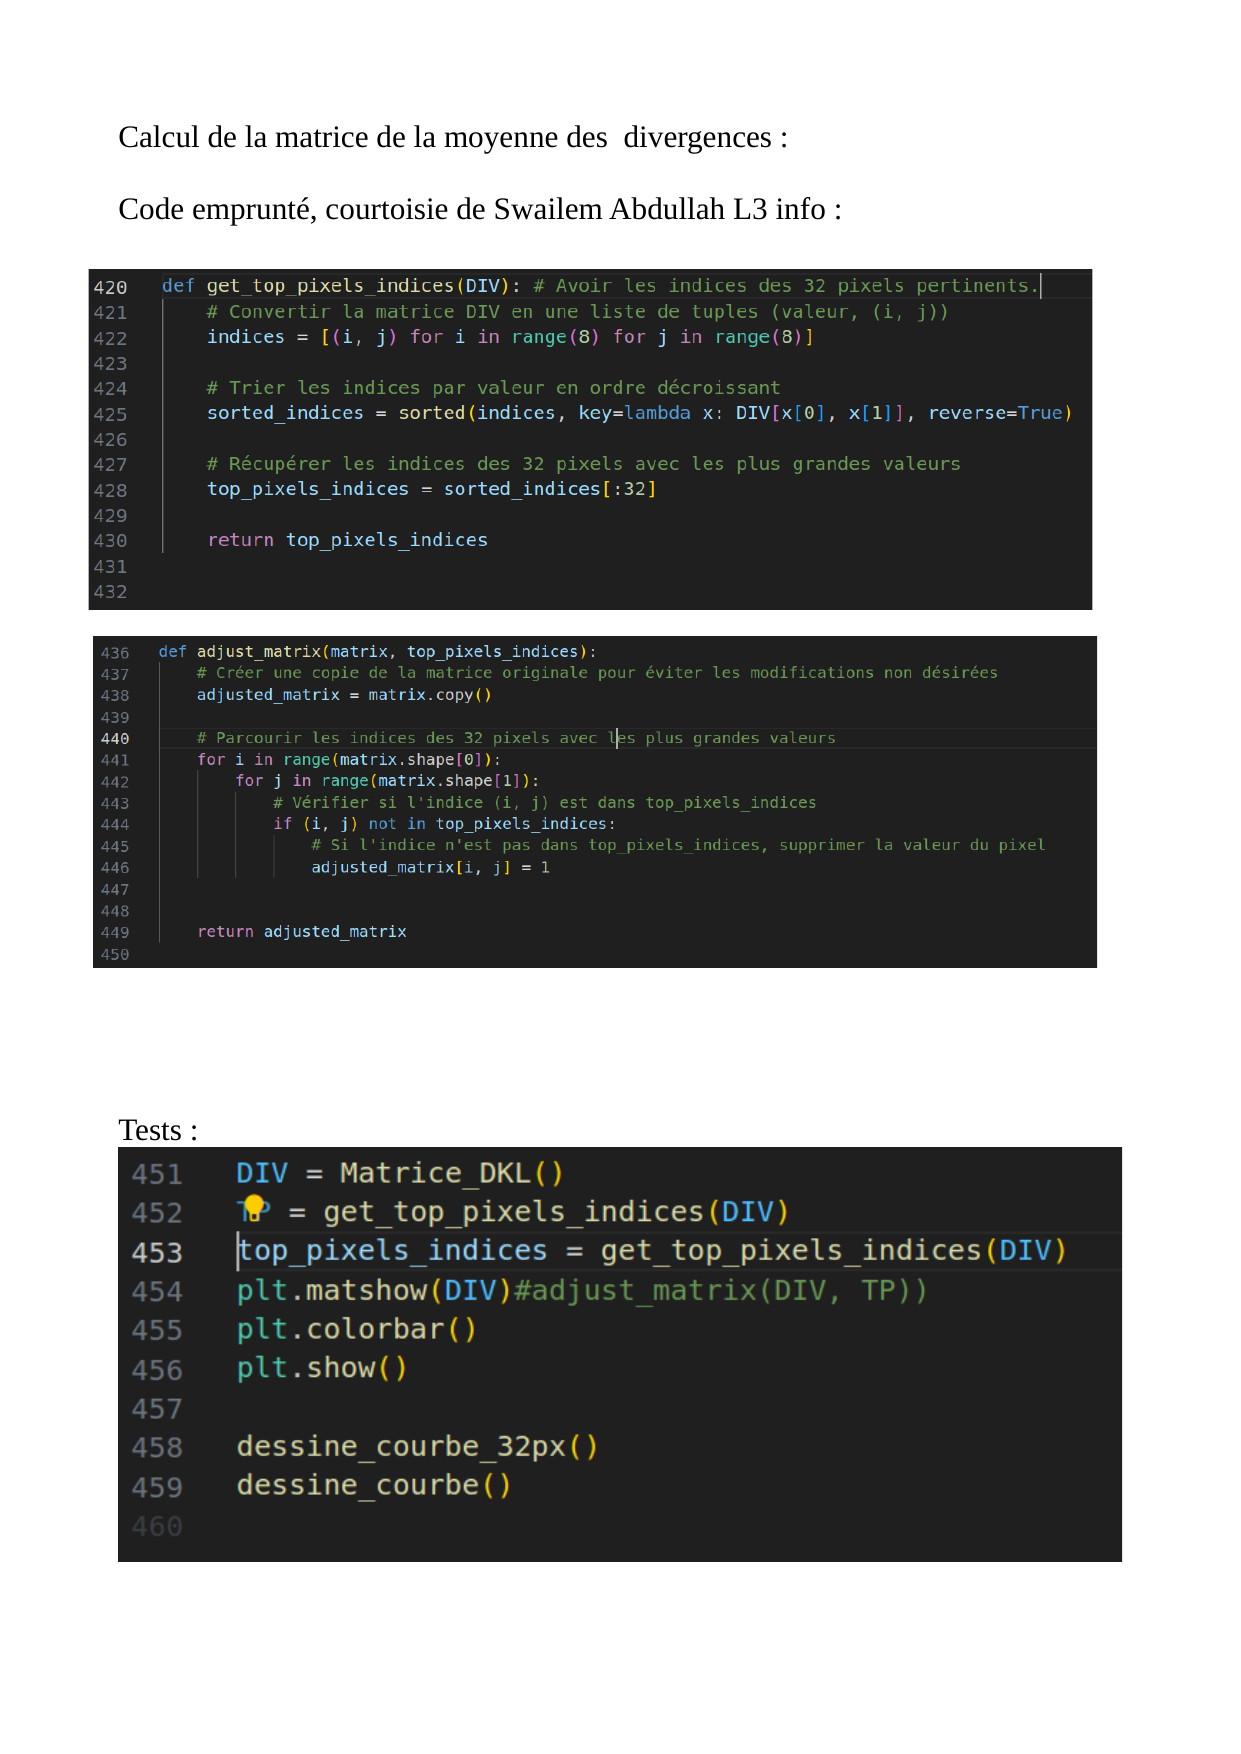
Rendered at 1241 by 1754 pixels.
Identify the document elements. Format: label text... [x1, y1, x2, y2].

text Calcul de la matrice de la moyenne des divergences : [118, 118, 1122, 154]
picture [93, 636, 1098, 968]
picture [88, 269, 1093, 610]
text Tests : [118, 1112, 1122, 1147]
picture [118, 1147, 1123, 1562]
text Code emprunté, courtoisie de Swailem Abdullah L3 info : [118, 190, 1122, 226]
